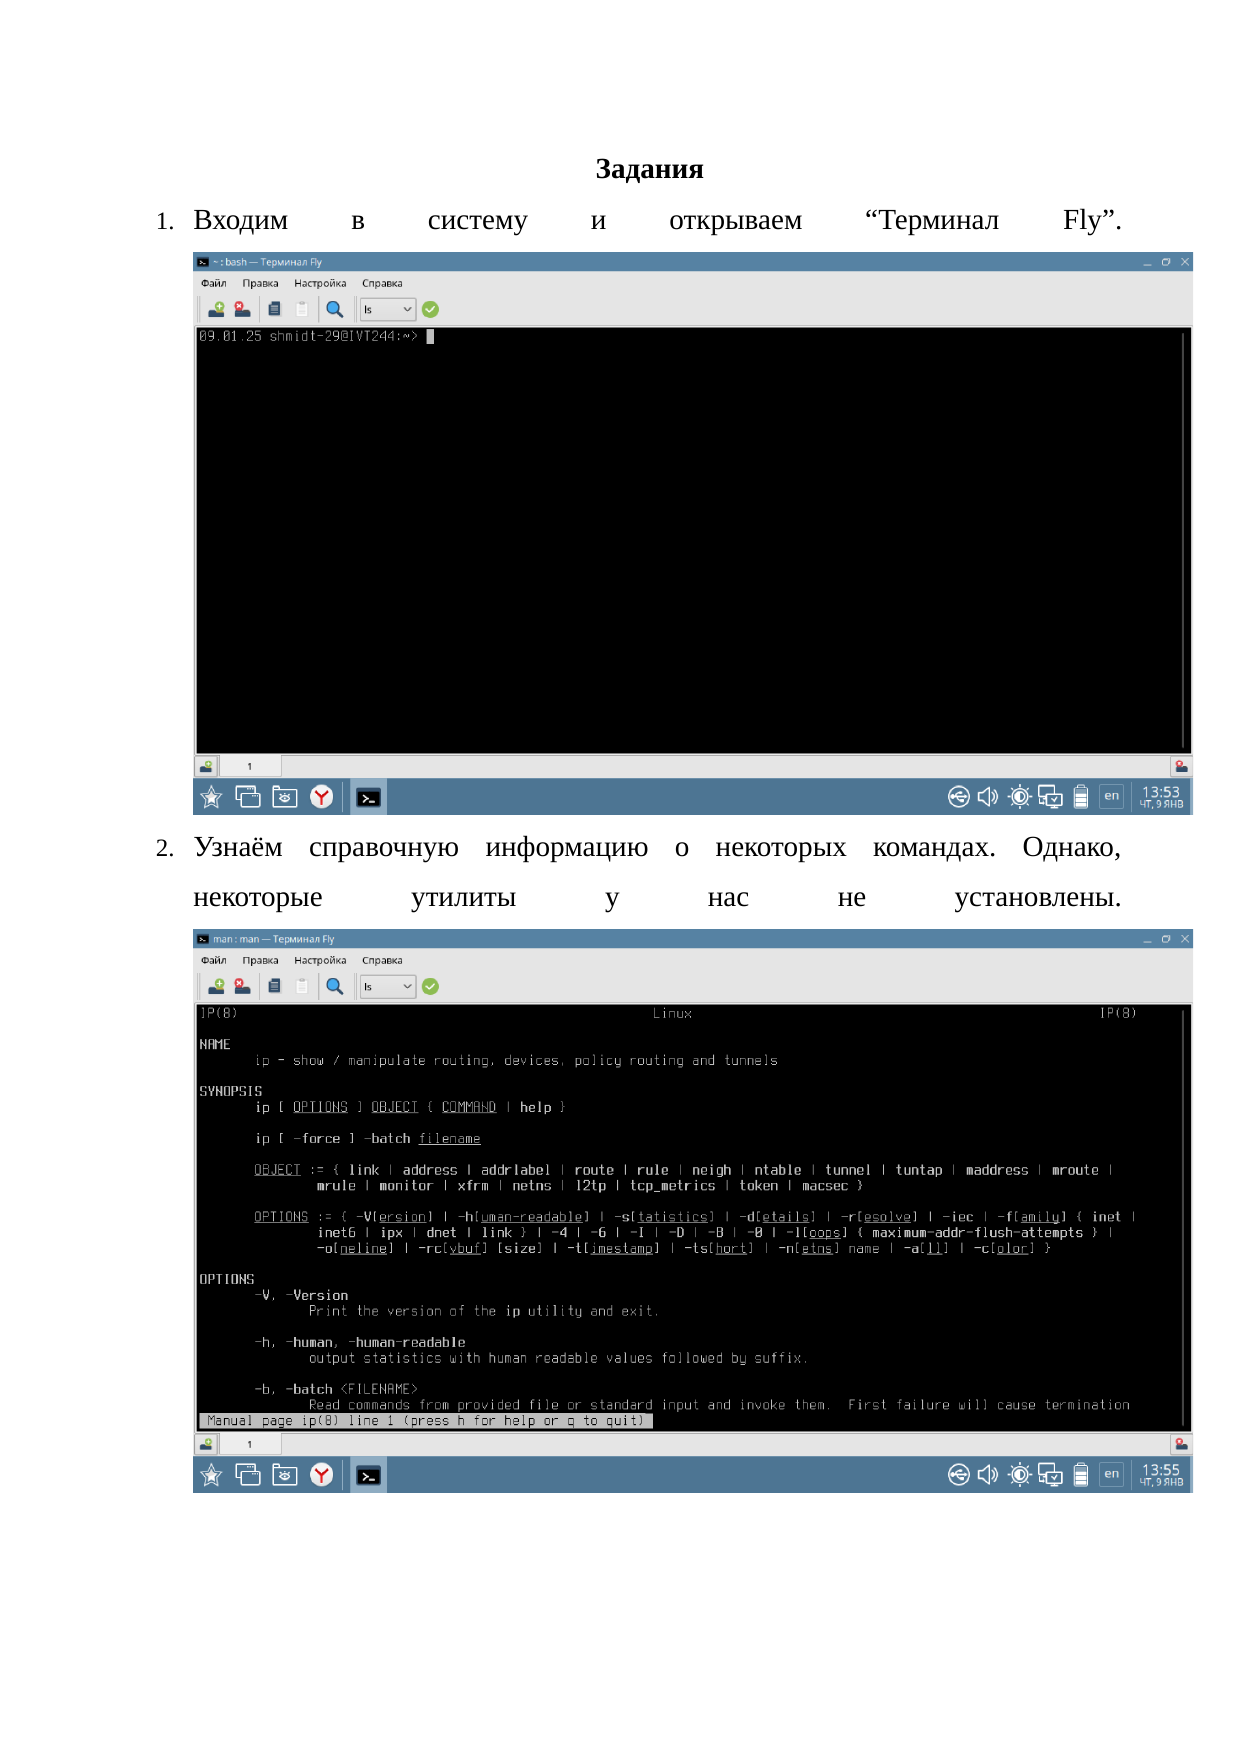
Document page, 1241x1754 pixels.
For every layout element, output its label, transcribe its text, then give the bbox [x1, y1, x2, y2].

list Узнаём справочную информацию о некоторых командах. Однако, некоторые утилиты у нас не установлены. [156, 829, 1122, 1543]
text Задания [118, 152, 1122, 185]
list Входим в систему и открываем “Терминал Fly”. [156, 202, 1122, 815]
